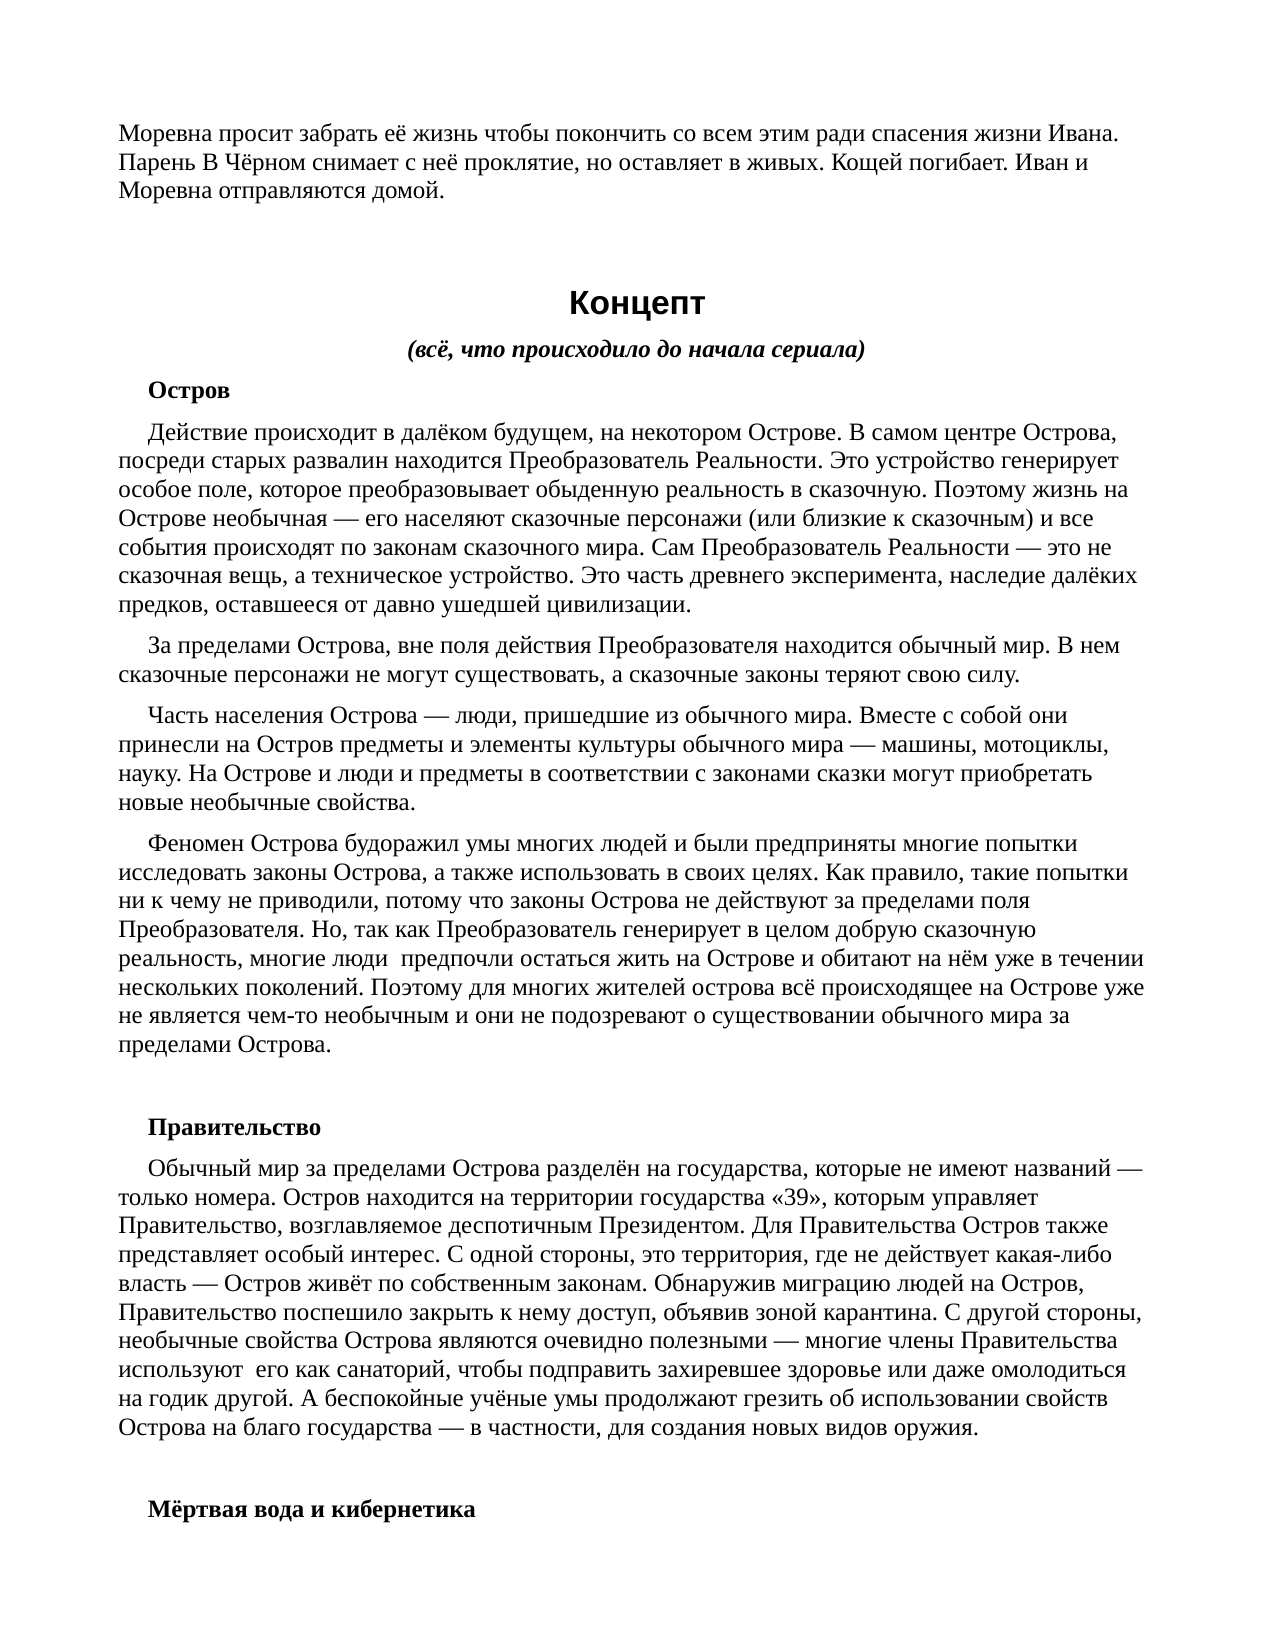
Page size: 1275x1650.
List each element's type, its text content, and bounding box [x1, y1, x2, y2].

text Действие происходит в далёком будущем, на некотором Острове. В самом центре Острова, посреди старых развалин находится Преобразователь Реальности. Это устройство генерирует особое поле, которое преобразовывает обыденную реальность в сказочную. Поэтому жизнь на Острове необычная — его населяют сказочные персонажи (или близкие к сказочным) и все события происходят по законам сказочного мира. Сам Преобразователь Реальности — это не сказочная вещь, а техническое устройство. Это часть древнего эксперимента, наследие далёких предков, оставшееся от давно ушедшей цивилизации. [118, 417, 1157, 618]
text Остров [118, 376, 1157, 404]
text Правительство [118, 1112, 1157, 1141]
text Моревна просит забрать её жизнь чтобы покончить со всем этим ради спасения жизни Ивана. Парень В Чёрном снимает с неё проклятие, но оставляет в живых. Кощей погибает. Иван и Моревна отправляются домой. [118, 118, 1157, 204]
text Обычный мир за пределами Острова разделён на государства, которые не имеют названий — только номера. Остров находится на территории государства «39», которым управляет Правительство, возглавляемое деспотичным Президентом. Для Правительства Остров также представляет особый интерес. С одной стороны, это территория, где не действует какая-либо власть — Остров живёт по собственным законам. Обнаружив миграцию людей на Остров, Правительство поспешило закрыть к нему доступ, объявив зоной карантина. С другой стороны, необычные свойства Острова являются очевидно полезными — многие члены Правительства используют его как санаторий, чтобы подправить захиревшее здоровье или даже омолодиться на годик другой. А беспокойные учёные умы продолжают грезить об использовании свойств Острова на благо государства — в частности, для создания новых видов оружия. [118, 1153, 1157, 1441]
text Часть населения Острова — люди, пришедшие из обычного мира. Вместе с собой они принесли на Остров предметы и элементы культуры обычного мира — машины, мотоциклы, науку. На Острове и люди и предметы в соответствии с законами сказки могут приобретать новые необычные свойства. [118, 701, 1157, 816]
text Мёртвая вода и кибернетика [118, 1494, 1157, 1523]
text (всё, что происходило до начала сериала) [118, 334, 1157, 363]
text Феномен Острова будоражил умы многих людей и были предприняты многие попытки исследовать законы Острова, а также использовать в своих целях. Как правило, такие попытки ни к чему не приводили, потому что законы Острова не действуют за пределами поля Преобразователя. Но, так как Преобразователь генерирует в целом добрую сказочную реальность, многие люди предпочли остаться жить на Острове и обитают на нём уже в течении нескольких поколений. Поэтому для многих жителей острова всё происходящее на Острове уже не является чем-то необычным и они не подозревают о существовании обычного мира за пределами Острова. [118, 828, 1157, 1058]
text За пределами Острова, вне поля действия Преобразователя находится обычный мир. В нем сказочные персонажи не могут существовать, а сказочные законы теряют свою силу. [118, 631, 1157, 688]
subtitle Концепт [118, 283, 1157, 322]
